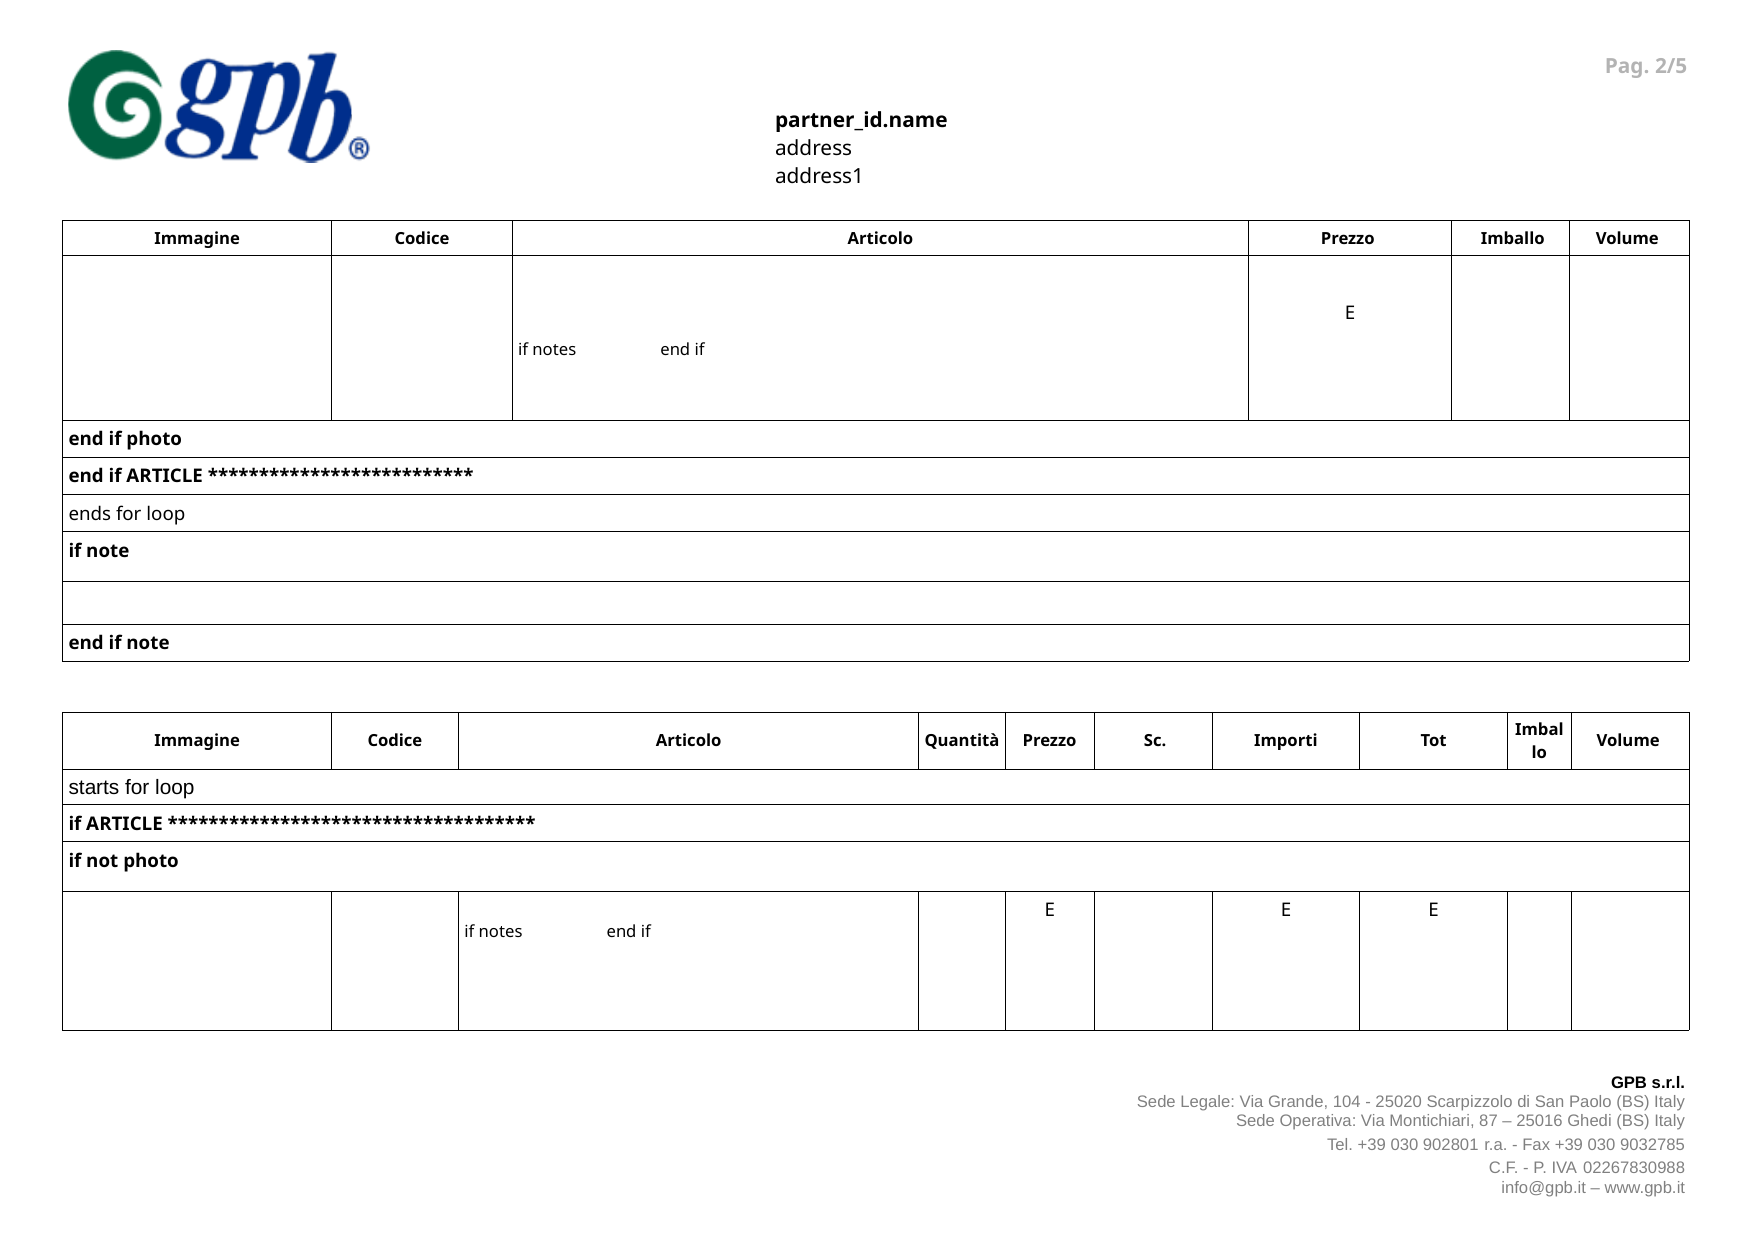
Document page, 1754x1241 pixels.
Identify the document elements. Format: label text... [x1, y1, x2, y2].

table_cell if note [63, 532, 1689, 581]
table_cell <o.note> [63, 582, 1689, 623]
table_cell if not photo [63, 842, 1689, 891]
table_cell end if ARTICLE ************************** [63, 458, 1689, 494]
table_header Articolo [459, 713, 918, 769]
table_cell [63, 256, 331, 420]
table_header Volume [1570, 221, 1689, 255]
table_cell E <formatLang(item.price_subtotal)> [1249, 256, 1451, 420]
table_header Imballo [1452, 221, 1569, 255]
table_cell <item.product_id.volume * item.product_uom_qty> [1572, 892, 1689, 1030]
table_cell <item.product_id.code> [332, 256, 512, 420]
table_cell [63, 892, 331, 1030]
table_cell <item.product_id.code> [332, 892, 458, 1030]
table_header Importi [1213, 713, 1359, 769]
table_cell E <formatLang(item.price_subtotal)> [1360, 892, 1507, 1030]
table_header Articolo [513, 221, 1248, 255]
table_cell <item.multi_discount_rates> [1095, 892, 1212, 1030]
table_header Immagine [63, 221, 331, 255]
table_header Prezzo [1249, 221, 1451, 255]
table_header Imballo [1508, 713, 1571, 769]
table_header Quantità [919, 713, 1005, 769]
table_cell if ARTICLE ************************************ [63, 805, 1689, 841]
picture [68, 50, 374, 163]
table_cell <item.product_id.volume> [1570, 256, 1689, 420]
table_cell end if photo [63, 421, 1689, 457]
table_header Sc. [1095, 713, 1212, 769]
table_header Codice [332, 713, 458, 769]
table_header Prezzo [1006, 713, 1094, 769]
table_cell <_(item.product_id.description)> if notes<item.notes>end if [513, 256, 1248, 420]
text </if> [62, 661, 1692, 686]
table_cell <_(item.product_id.description)> if notes<item.notes>end if [459, 892, 918, 1030]
table_cell starts for loop [63, 770, 1689, 804]
table_cell ends for loop [63, 495, 1689, 531]
table_cell <int(item.product_packaging.qty) if item.product_packaging else item.product_id.quantity_x_pack> [1452, 256, 1569, 420]
text <if test="o.quotation_model != 2"> [62, 686, 1692, 712]
table_cell E <formatLang(item.price_unit / item.product_uom_qty)> [1213, 892, 1359, 1030]
table_cell <int(item.product_packaging.qty) if item.product_packaging else item.product_id.quantity_x_pack> [1508, 892, 1571, 1030]
table_header Immagine [63, 713, 331, 769]
table_header Codice [332, 221, 512, 255]
table_cell E <formatLang(item.price_unit)> [1006, 892, 1094, 1030]
table_cell end if note [63, 625, 1689, 661]
table_header Volume [1572, 713, 1689, 769]
table_cell <"%d"%(item.product_uom_qty)> [919, 892, 1005, 1030]
table_header Tot [1360, 713, 1507, 769]
